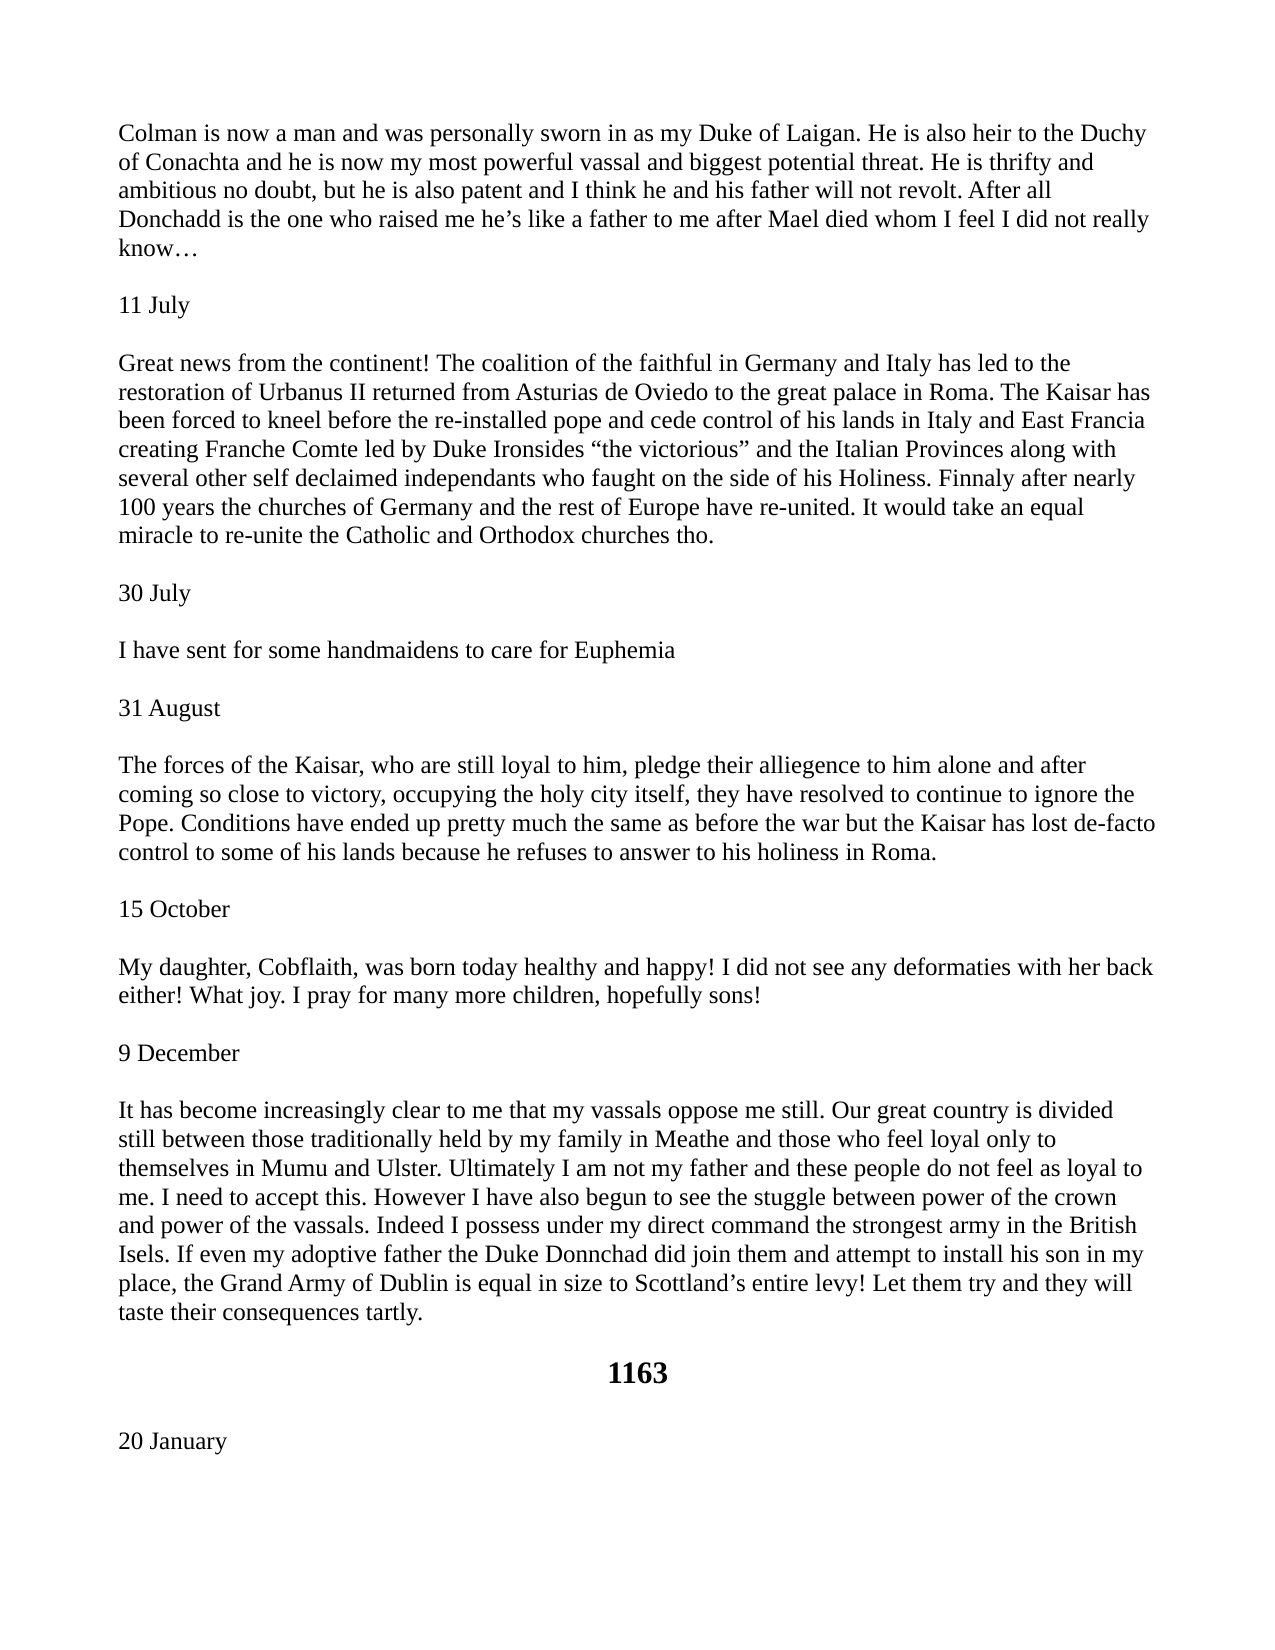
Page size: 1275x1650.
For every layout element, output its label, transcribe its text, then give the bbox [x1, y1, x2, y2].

text My daughter, Cobflaith, was born today healthy and happy! I did not see any deformaties with her back either! What joy. I pray for many more children, hopefully sons! [118, 952, 1157, 1009]
text 31 August [118, 693, 1157, 722]
text Colman is now a man and was personally sworn in as my Duke of Laigan. He is also heir to the Duchy of Conachta and he is now my most powerful vassal and biggest potential threat. He is thrifty and ambitious no doubt, but he is also patent and I think he and his father will not revolt. After all Donchadd is the one who raised me he’s like a father to me after Mael died whom I feel I did not really know… [118, 118, 1157, 262]
text 15 October [118, 894, 1157, 923]
text 20 January [118, 1426, 1157, 1455]
text Great news from the continent! The coalition of the faithful in Germany and Italy has led to the restoration of Urbanus II returned from Asturias de Oviedo to the great palace in Roma. The Kaisar has been forced to kneel before the re-installed pope and cede control of his lands in Italy and East Francia creating Franche Comte led by Duke Ironsides “the victorious” and the Italian Provinces along with several other self declaimed independants who faught on the side of his Holiness. Finnaly after nearly 100 years the churches of Germany and the rest of Europe have re-united. It would take an equal miracle to re-unite the Catholic and Orthodox churches tho. [118, 348, 1157, 549]
text I have sent for some handmaidens to care for Euphemia [118, 636, 1157, 664]
text It has become increasingly clear to me that my vassals oppose me still. Our great country is divided still between those traditionally held by my family in Meathe and those who feel loyal only to themselves in Mumu and Ulster. Ultimately I am not my father and these people do not feel as loyal to me. I need to accept this. However I have also begun to see the stuggle between power of the crown and power of the vassals. Indeed I possess under my direct command the strongest army in the British Isels. If even my adoptive father the Duke Donnchad did join them and attempt to install his son in my place, the Grand Army of Dublin is equal in size to Scottland’s entire levy! Let them try and they will taste their consequences tartly. [118, 1096, 1157, 1326]
text 1163 [118, 1354, 1157, 1390]
text 9 December [118, 1038, 1157, 1067]
text 30 July [118, 578, 1157, 607]
text The forces of the Kaisar, who are still loyal to him, pledge their alliegence to him alone and after coming so close to victory, occupying the holy city itself, they have resolved to continue to ignore the Pope. Conditions have ended up pretty much the same as before the war but the Kaisar has lost de-facto control to some of his lands because he refuses to answer to his holiness in Roma. [118, 751, 1157, 866]
text 11 July [118, 291, 1157, 319]
